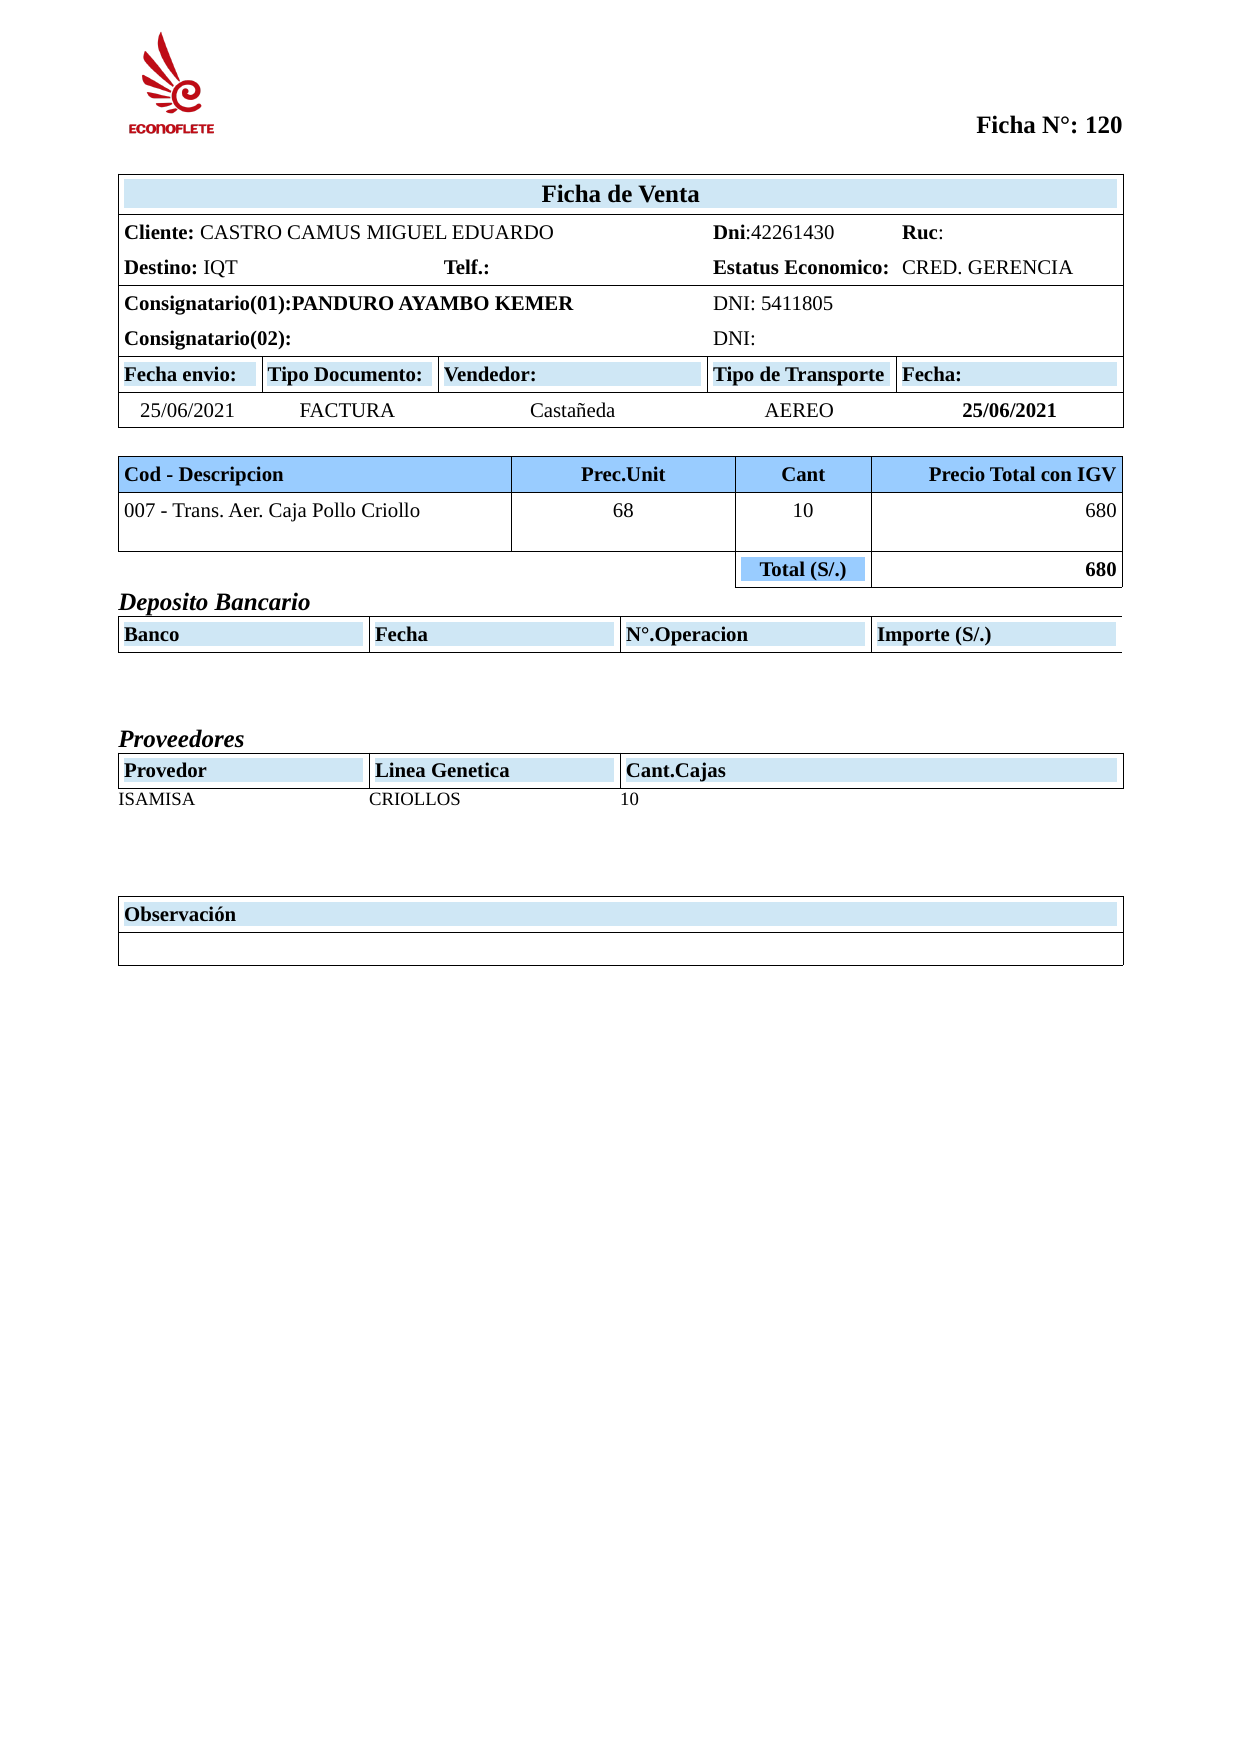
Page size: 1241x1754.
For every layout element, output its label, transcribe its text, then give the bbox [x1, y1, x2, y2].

picture [118, 31, 225, 134]
table_cell [620, 653, 871, 676]
text Deposito Bancario [118, 587, 1122, 616]
table_cell [118, 700, 369, 724]
table_cell 007 - Trans. Aer. Caja Pollo Criollo [119, 493, 511, 551]
table_cell [118, 676, 369, 700]
table_cell [119, 933, 1123, 965]
table_cell [369, 810, 620, 831]
table_cell [620, 875, 1123, 896]
table_cell 680 [872, 493, 1122, 551]
table_cell 25/06/2021 [119, 393, 262, 427]
table_cell [118, 853, 369, 874]
table_cell Destino: IQT [119, 249, 438, 285]
table_header N°.Operacion [621, 617, 871, 652]
table_cell Cliente: CASTRO CAMUS MIGUEL EDUARDO [119, 215, 707, 249]
table_cell [369, 875, 620, 896]
table_header Cant.Cajas [621, 754, 1123, 788]
table_cell 10 [620, 789, 1123, 810]
table_cell Dni:42261430 [707, 215, 896, 249]
table_cell Fecha: [897, 357, 1123, 392]
table_header Ficha de Venta [119, 175, 1123, 214]
table_cell [871, 653, 1122, 676]
table_cell [871, 676, 1122, 700]
table_cell [118, 552, 511, 587]
table_header Prec.Unit [512, 457, 735, 492]
table_header Precio Total con IGV [872, 457, 1122, 492]
table_header Observación [119, 897, 1123, 932]
table_cell CRIOLLOS [369, 789, 620, 810]
table_cell FACTURA [262, 393, 438, 427]
table_cell Total (S/.) [736, 552, 871, 587]
table_cell [620, 853, 1123, 874]
table_cell 25/06/2021 [896, 393, 1123, 427]
table_header Provedor [119, 754, 369, 788]
table_header Fecha [370, 617, 620, 652]
table_cell [118, 831, 369, 853]
text Proveedores [118, 724, 1122, 753]
table_cell [620, 810, 1123, 831]
table_cell 68 [512, 493, 735, 551]
table_cell [369, 853, 620, 874]
table_cell Consignatario(01):PANDURO AYAMBO KEMER [119, 286, 707, 321]
table_cell [118, 875, 369, 896]
table_cell [511, 552, 735, 587]
table_cell Castañeda [438, 393, 707, 427]
table_cell 10 [736, 493, 871, 551]
table_cell Ruc: [896, 215, 1123, 249]
table_header Linea Genetica [370, 754, 620, 788]
table_cell [369, 700, 620, 724]
table_cell DNI: [707, 321, 1123, 356]
table_cell [620, 676, 871, 700]
table_cell [369, 653, 620, 676]
table_cell AEREO [707, 393, 896, 427]
table_header Banco [119, 617, 369, 652]
table_cell ISAMISA [118, 789, 369, 810]
table_header Importe (S/.) [872, 617, 1122, 652]
table_cell [620, 700, 871, 724]
table_cell Consignatario(02): [119, 321, 707, 356]
table_cell Telf.: [438, 249, 707, 285]
table_cell Tipo de Transporte [708, 357, 896, 392]
table_cell Tipo Documento: [263, 357, 438, 392]
table_header Cod - Descripcion [119, 457, 511, 492]
table_cell Fecha envio: [119, 357, 262, 392]
table_cell [118, 810, 369, 831]
table_cell [369, 676, 620, 700]
table_header Cant [736, 457, 871, 492]
table_cell Estatus Economico: [707, 249, 896, 285]
table_cell [871, 700, 1122, 724]
table_cell CRED. GERENCIA [896, 249, 1123, 285]
table_cell 680 [872, 552, 1122, 587]
table_cell [369, 831, 620, 853]
table_cell [118, 653, 369, 676]
table_cell Vendedor: [439, 357, 707, 392]
table_cell [620, 831, 1123, 853]
table_cell DNI: 5411805 [707, 286, 1123, 321]
